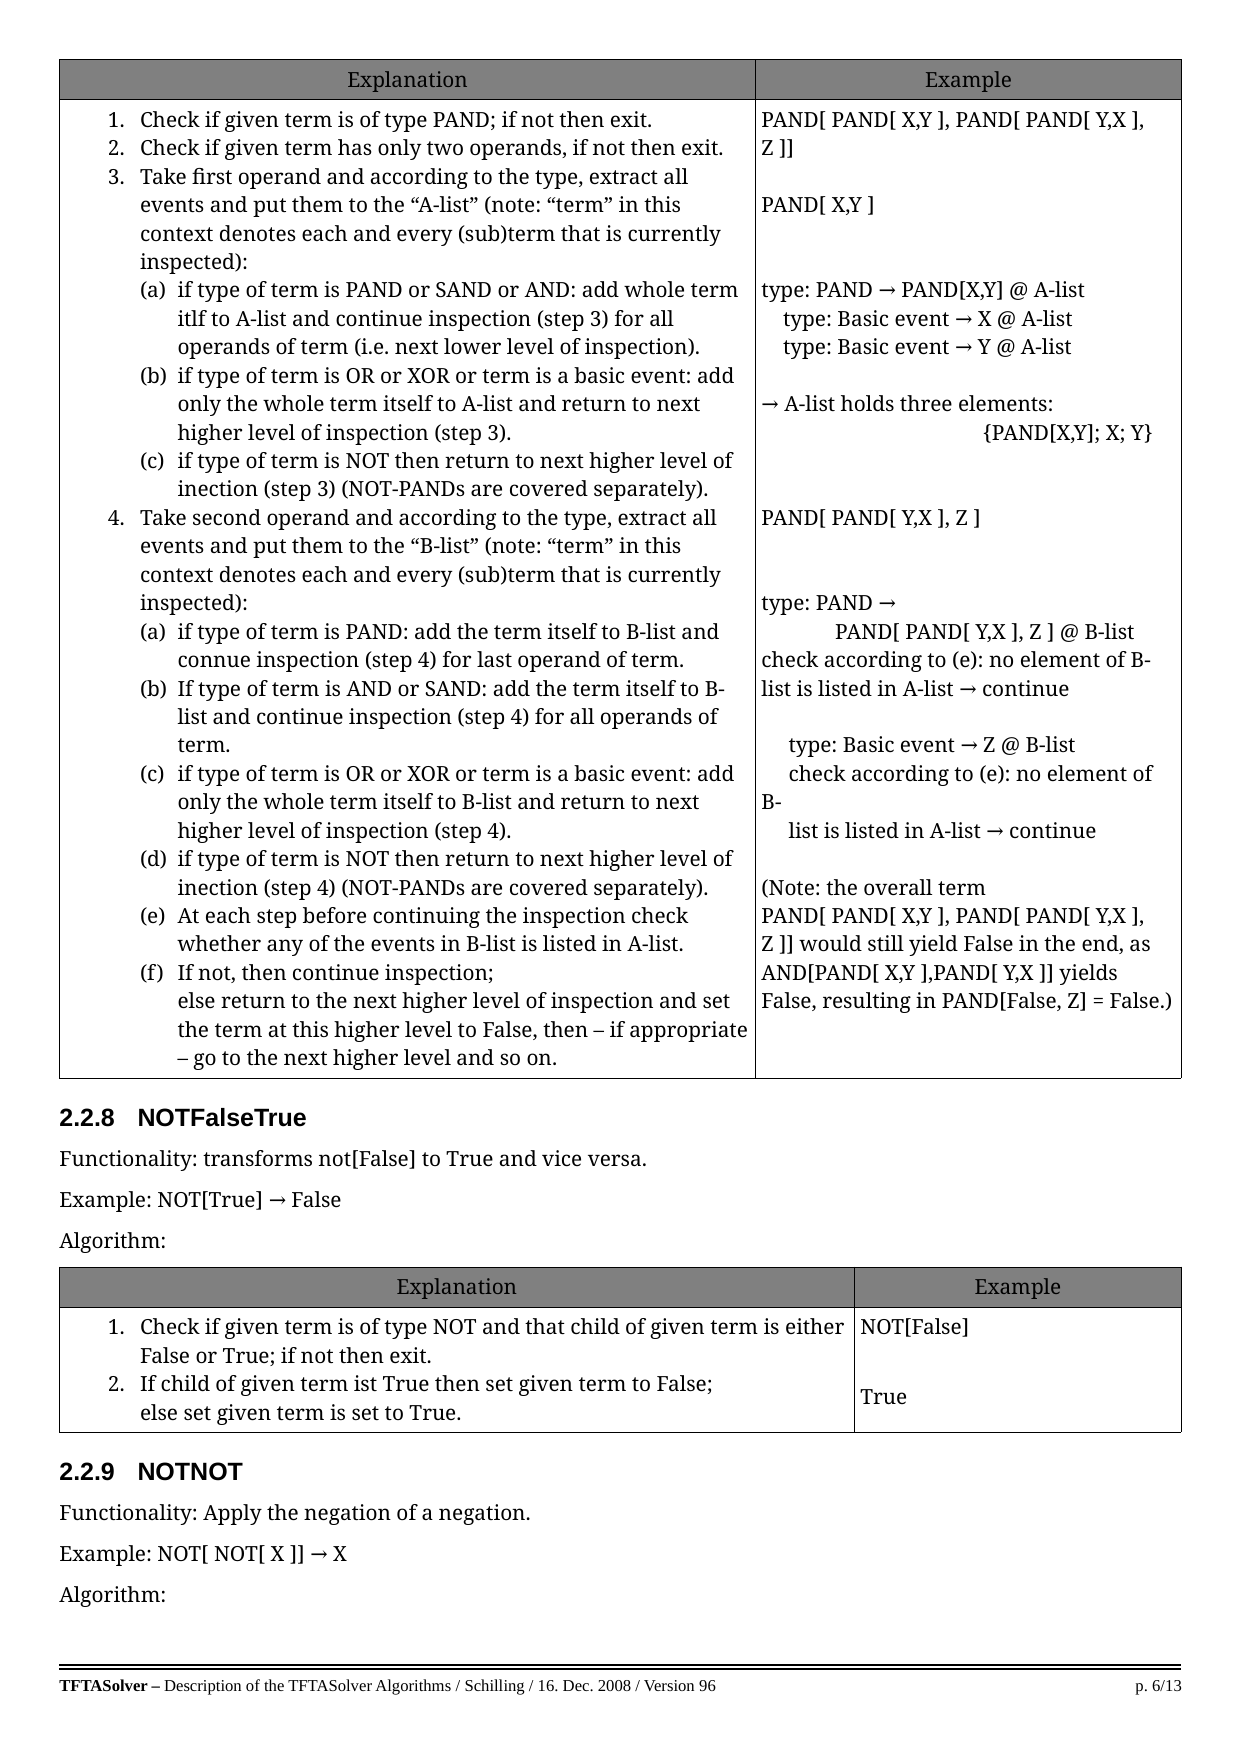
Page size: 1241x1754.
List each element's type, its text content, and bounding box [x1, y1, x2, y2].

text Algorithm: [59, 1226, 1181, 1254]
table_cell Check if given term is of type PAND; if not then exit. Check if given term has only two operands, if not then exit. Take first operand and according to the type, extract all events and put them to the “A-list” (note: “term” in this context denotes each and every (sub)term that is currently inspected): if type of term is PAND or SAND or AND: add whole term itlf to A-list and continue inspection (step 3) for all operands of term (i.e. next lower level of inspection). if type of term is OR or XOR or term is a basic event: add only the whole term itself to A-list and return to next higher level of inspection (step 3). if type of term is NOT then return to next higher level of inection (step 3) (NOT-PANDs are covered separately). Take second operand and according to the type, extract all events and put them to the “B-list” (note: “term” in this context denotes each and every (sub)term that is currently inspected): if type of term is PAND: add the term itself to B-list and connue inspection (step 4) for last operand of term. If type of term is AND or SAND: add the term itself to B-list and continue inspection (step 4) for all operands of term. if type of term is OR or XOR or term is a basic event: add only the whole term itself to B-list and return to next higher level of inspection (step 4). if type of term is NOT then return to next higher level of inection (step 4) (NOT-PANDs are covered separately). At each step before continuing the inspection check whether any of the events in B-list is listed in A-list. If not, then continue inspection; else return to the next higher level of inspection and set the term at this higher level to False, then – if appropriate – go to the next higher level and so on. [60, 100, 755, 1077]
text Algorithm: [59, 1580, 1181, 1609]
text Functionality: transforms not[False] to True and vice versa. [59, 1144, 1181, 1172]
subtitle NOTFalseTrue [59, 1103, 1181, 1131]
table_cell Check if given term is of type NOT and that child of given term is either False or True; if not then exit. If child of given term ist True then set given term to False; else set given term is set to True. [60, 1308, 854, 1432]
text Example: NOT[True] → False [59, 1185, 1181, 1213]
table_cell PAND[ PAND[ X,Y ], PAND[ PAND[ Y,X ], Z ]] PAND[ X,Y ] type: PAND → PAND[X,Y] @ A-list type: Basic event → X @ A-list type: Basic event → Y @ A-list → A-list holds three elements: {PAND[X,Y]; X; Y} PAND[ PAND[ Y,X ], Z ] type: PAND → PAND[ PAND[ Y,X ], Z ] @ B-list check according to (e): no element of B-list is listed in A-list → continue type: Basic event → Z @ B-list check according to (e): no element of B- list is listed in A-list → continue (Note: the overall term PAND[ PAND[ X,Y ], PAND[ PAND[ Y,X ], Z ]] would still yield False in the end, as AND[PAND[ X,Y ],PAND[ Y,X ]] yields False, resulting in PAND[False, Z] = False.) [756, 100, 1181, 1077]
text Functionality: Apply the negation of a negation. [59, 1498, 1181, 1527]
subtitle NOTNOT [59, 1457, 1181, 1486]
table_cell NOT[False] True [855, 1308, 1181, 1432]
table_header Explanation [60, 60, 755, 99]
text Example: NOT[ NOT[ X ]] → X [59, 1539, 1181, 1568]
table_header Example [756, 60, 1181, 99]
table_header Explanation [60, 1268, 854, 1307]
table_header Example [855, 1268, 1181, 1307]
